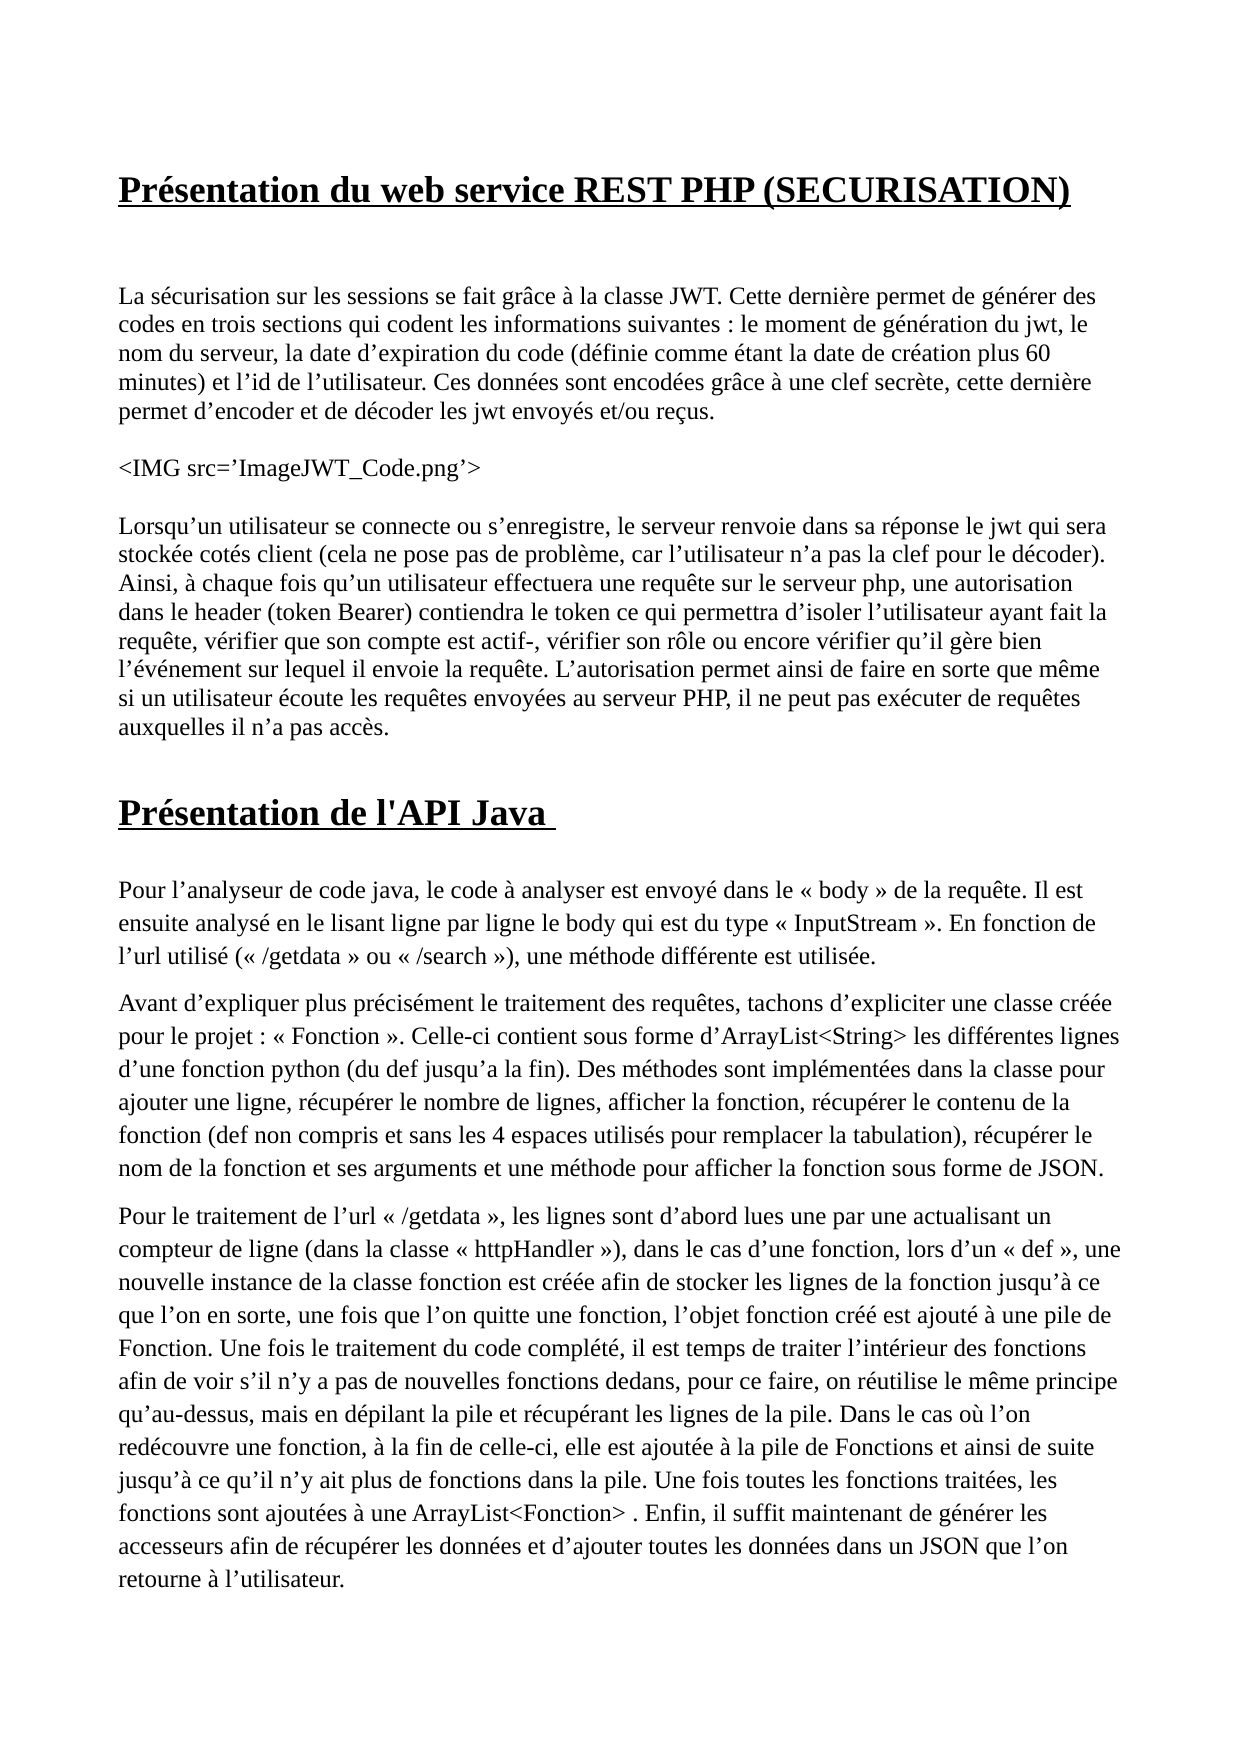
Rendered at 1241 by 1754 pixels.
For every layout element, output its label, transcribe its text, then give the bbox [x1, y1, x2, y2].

text <IMG src=’ImageJWT_Code.png’> [118, 453, 1122, 482]
text La sécurisation sur les sessions se fait grâce à la classe JWT. Cette dernière permet de générer des codes en trois sections qui codent les informations suivantes : le moment de génération du jwt, le nom du serveur, la date d’expiration du code (définie comme étant la date de création plus 60 minutes) et l’id de l’utilisateur. Ces données sont encodées grâce à une clef secrète, cette dernière permet d’encoder et de décoder les jwt envoyés et/ou reçus. [118, 281, 1122, 424]
text Pour l’analyseur de code java, le code à analyser est envoyé dans le « body » de la requête. Il est ensuite analysé en le lisant ligne par ligne le body qui est du type « InputStream ». En fonction de l’url utilisé (« /getdata » ou « /search »), une méthode différente est utilisée. [118, 875, 1122, 969]
text Pour le traitement de l’url « /getdata », les lignes sont d’abord lues une par une actualisant un compteur de ligne (dans la classe « httpHandler »), dans le cas d’une fonction, lors d’un « def », une nouvelle instance de la classe fonction est créée afin de stocker les lignes de la fonction jusqu’à ce que l’on en sorte, une fois que l’on quitte une fonction, l’objet fonction créé est ajouté à une pile de Fonction. Une fois le traitement du code complété, il est temps de traiter l’intérieur des fonctions afin de voir s’il n’y a pas de nouvelles fonctions dedans, pour ce faire, on réutilise le même principe qu’au-dessus, mais en dépilant la pile et récupérant les lignes de la pile. Dans le cas où l’on redécouvre une fonction, à la fin de celle-ci, elle est ajoutée à la pile de Fonctions et ainsi de suite jusqu’à ce qu’il n’y ait plus de fonctions dans la pile. Une fois toutes les fonctions traitées, les fonctions sont ajoutées à une ArrayList<Fonction> . Enfin, il suffit maintenant de générer les accesseurs afin de récupérer les données et d’ajouter toutes les données dans un JSON que l’on retourne à l’utilisateur. [118, 1201, 1122, 1593]
text Avant d’expliquer plus précisément le traitement des requêtes, tachons d’expliciter une classe créée pour le projet : « Fonction ». Celle-ci contient sous forme d’ArrayList<String> les différentes lignes d’une fonction python (du def jusqu’a la fin). Des méthodes sont implémentées dans la classe pour ajouter une ligne, récupérer le nombre de lignes, afficher la fonction, récupérer le contenu de la fonction (def non compris et sans les 4 espaces utilisés pour remplacer la tabulation), récupérer le nom de la fonction et ses arguments et une méthode pour afficher la fonction sous forme de JSON. [118, 988, 1122, 1182]
subtitle Présentation du web service REST PHP (SECURISATION) [118, 168, 1122, 211]
subtitle Présentation de l'API Java [118, 790, 1122, 833]
text Lorsqu’un utilisateur se connecte ou s’enregistre, le serveur renvoie dans sa réponse le jwt qui sera stockée cotés client (cela ne pose pas de problème, car l’utilisateur n’a pas la clef pour le décoder). Ainsi, à chaque fois qu’un utilisateur effectuera une requête sur le serveur php, une autorisation dans le header (token Bearer) contiendra le token ce qui permettra d’isoler l’utilisateur ayant fait la requête, vérifier que son compte est actif-, vérifier son rôle ou encore vérifier qu’il gère bien l’événement sur lequel il envoie la requête. L’autorisation permet ainsi de faire en sorte que même si un utilisateur écoute les requêtes envoyées au serveur PHP, il ne peut pas exécuter de requêtes auxquelles il n’a pas accès. [118, 511, 1122, 741]
